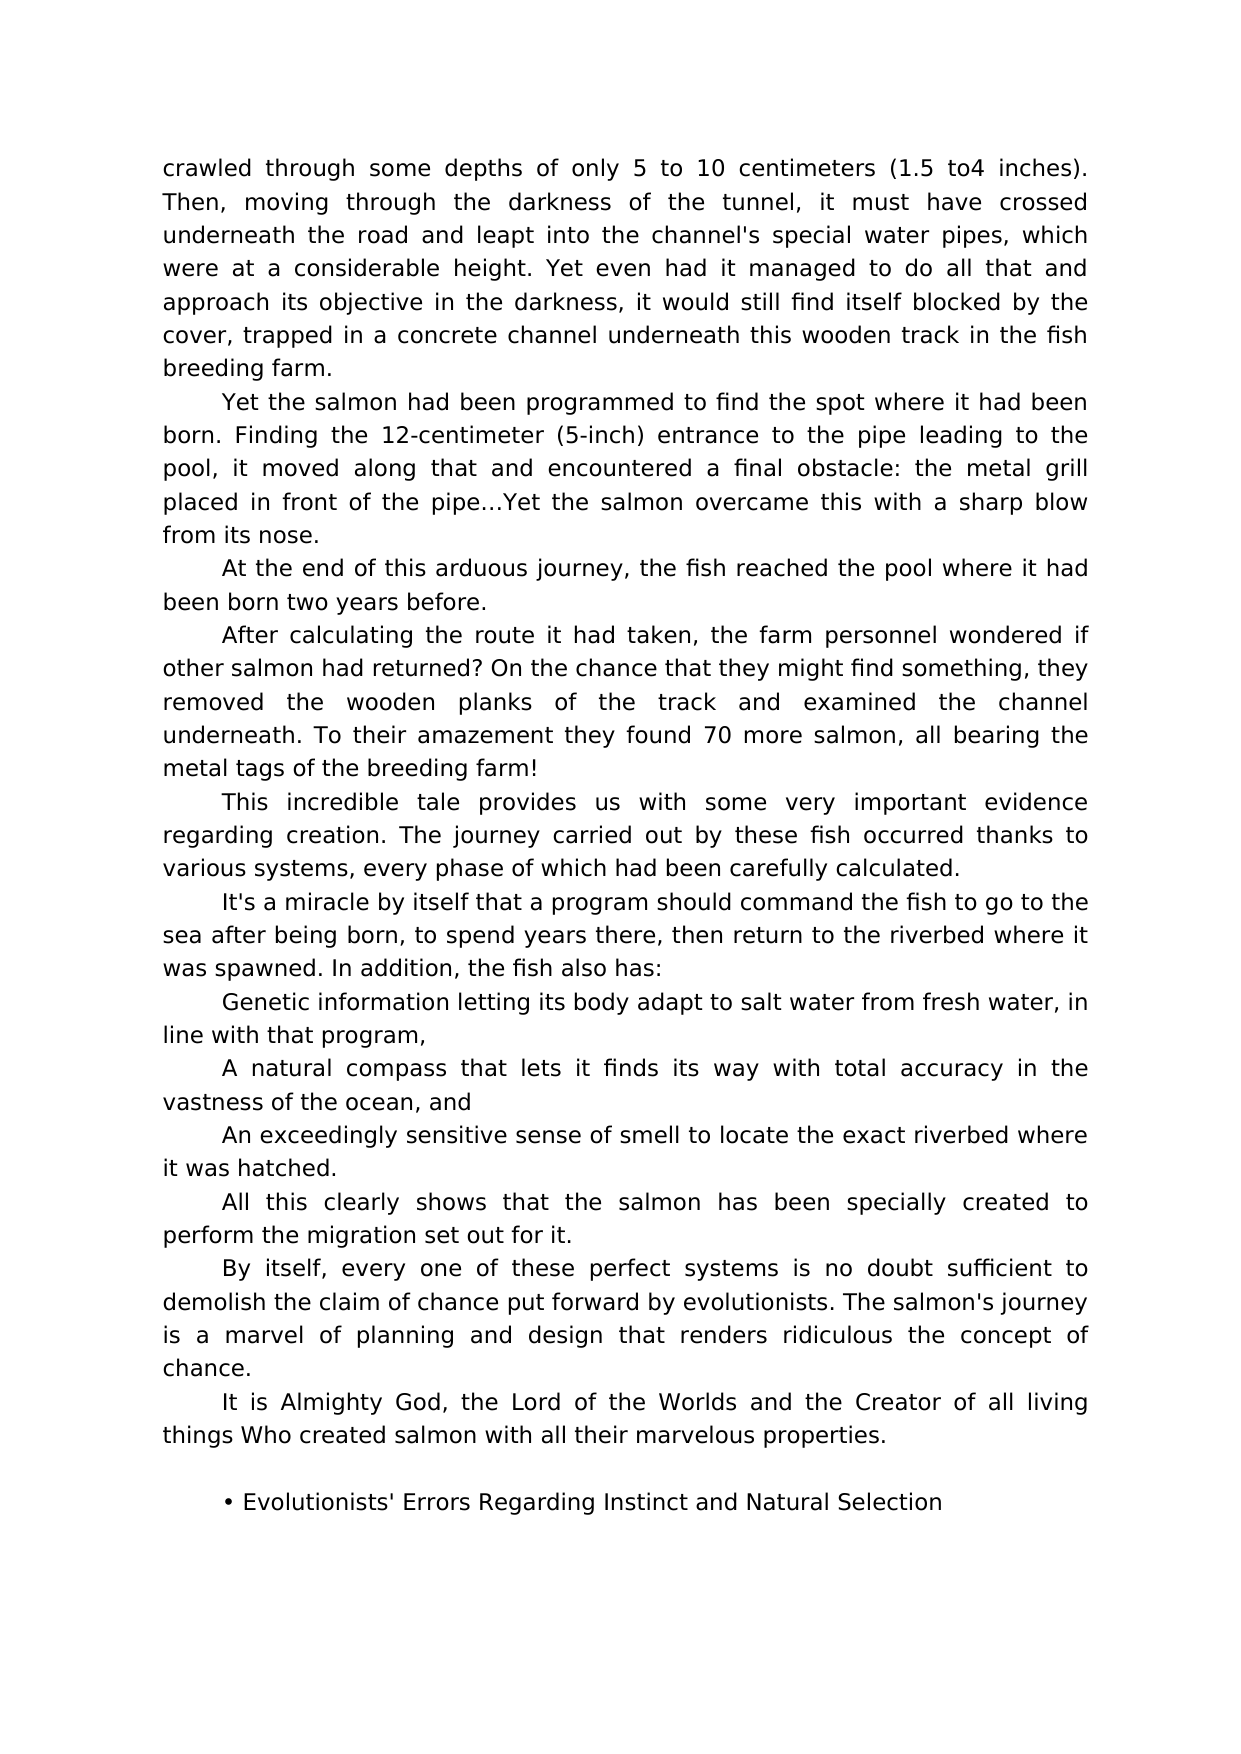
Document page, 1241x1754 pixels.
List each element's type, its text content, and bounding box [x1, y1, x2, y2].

text An exceedingly sensitive sense of smell to locate the exact riverbed where it was hatched. [162, 1117, 1090, 1183]
text Yet the salmon had been programmed to find the spot where it had been born. Finding the 12-centimeter (5-inch) entrance to the pipe leading to the pool, it moved along that and encountered a final obstacle: the metal grill placed in front of the pipe…Yet the salmon overcame this with a sharp blow from its nose. [162, 383, 1090, 550]
text By itself, every one of these perfect systems is no doubt sufficient to demolish the claim of chance put forward by evolutionists. The salmon's journey is a marvel of planning and design that renders ridiculous the concept of chance. [162, 1250, 1090, 1383]
text A natural compass that lets it finds its way with total accuracy in the vastness of the ocean, and [162, 1050, 1090, 1117]
text All this clearly shows that the salmon has been specially created to perform the migration set out for it. [162, 1183, 1090, 1250]
text This incredible tale provides us with some very important evidence regarding creation. The journey carried out by these fish occurred thanks to various systems, every phase of which had been carefully calculated. [162, 783, 1090, 883]
text Genetic information letting its body adapt to salt water from fresh water, in line with that program, [162, 983, 1090, 1050]
text It is Almighty God, the Lord of the Worlds and the Creator of all living things Who created salmon with all their marvelous properties. [162, 1383, 1090, 1450]
text • Evolutionists' Errors Regarding Instinct and Natural Selection [162, 1483, 1090, 1517]
text At the end of this arduous journey, the fish reached the pool where it had been born two years before. [162, 550, 1090, 617]
text crawled through some depths of only 5 to 10 centimeters (1.5 to4 inches). Then, moving through the darkness of the tunnel, it must have crossed underneath the road and leapt into the channel's special water pipes, which were at a considerable height. Yet even had it managed to do all that and approach its objective in the darkness, it would still find itself blocked by the cover, trapped in a concrete channel underneath this wooden track in the fish breeding farm. [162, 150, 1090, 383]
text It's a miracle by itself that a program should command the fish to go to the sea after being born, to spend years there, then return to the riverbed where it was spawned. In addition, the fish also has: [162, 883, 1090, 983]
text After calculating the route it had taken, the farm personnel wondered if other salmon had returned? On the chance that they might find something, they removed the wooden planks of the track and examined the channel underneath. To their amazement they found 70 more salmon, all bearing the metal tags of the breeding farm! [162, 617, 1090, 783]
